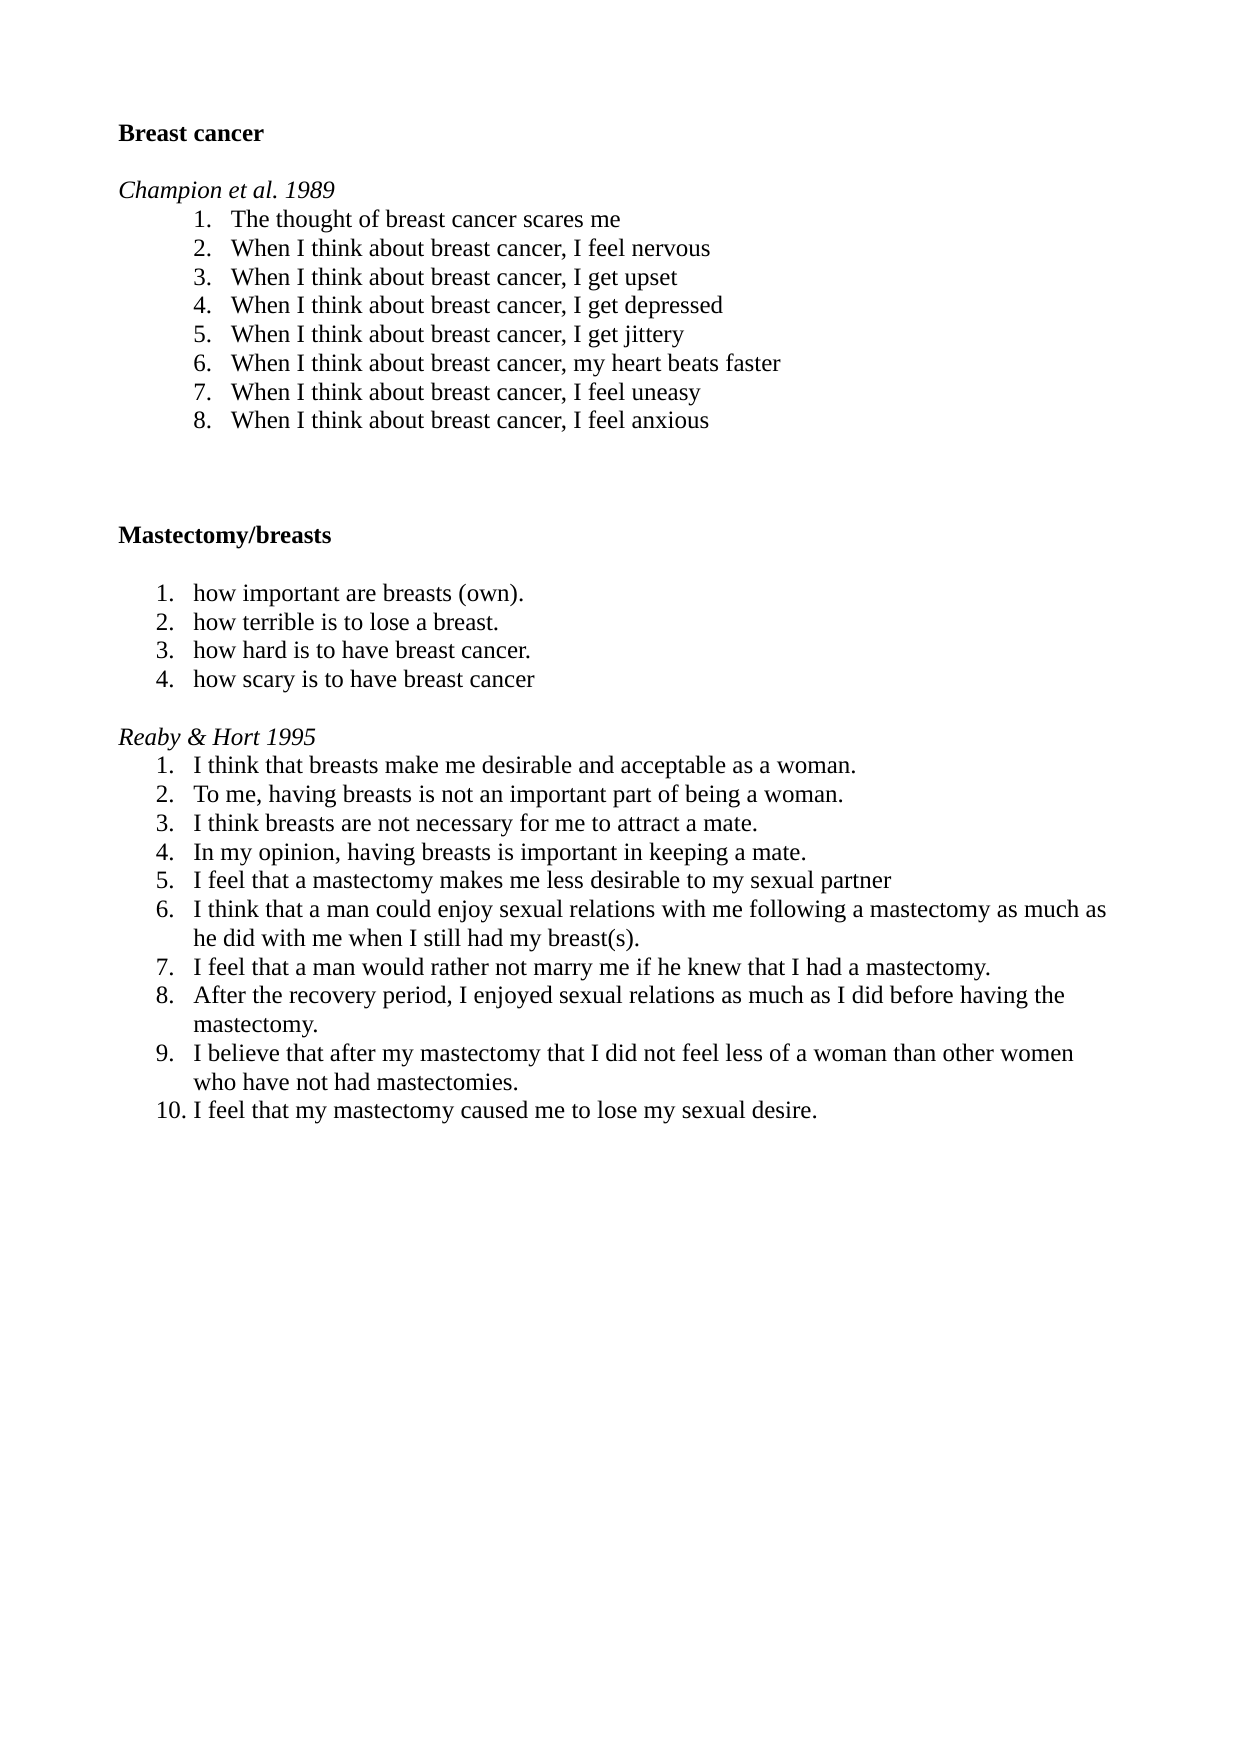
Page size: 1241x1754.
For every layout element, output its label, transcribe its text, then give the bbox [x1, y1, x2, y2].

list I think that breasts make me desirable and acceptable as a woman. [156, 751, 1122, 779]
list When I think about breast cancer, I get upset [193, 262, 1122, 291]
list I feel that a man would rather not marry me if he knew that I had a mastectomy. [156, 952, 1122, 981]
list how hard is to have breast cancer. [156, 636, 1122, 664]
list When I think about breast cancer, I get jittery [193, 319, 1122, 348]
list how scary is to have breast cancer [156, 664, 1122, 693]
list When I think about breast cancer, I feel anxious [193, 406, 1122, 434]
text Mastectomy/breasts [118, 521, 1122, 549]
list I think breasts are not necessary for me to attract a mate. [156, 808, 1122, 837]
list To me, having breasts is not an important part of being a woman. [156, 779, 1122, 808]
list The thought of breast cancer scares me [193, 204, 1122, 233]
list When I think about breast cancer, I feel nervous [193, 233, 1122, 262]
list After the recovery period, I enjoyed sexual relations as much as I did before having the mastectomy. [156, 981, 1122, 1038]
list how important are breasts (own). [156, 578, 1122, 607]
list I believe that after my mastectomy that I did not feel less of a woman than other women who have not had mastectomies. [156, 1038, 1122, 1096]
list I feel that my mastectomy caused me to lose my sexual desire. [156, 1096, 1122, 1124]
list In my opinion, having breasts is important in keeping a mate. [156, 837, 1122, 866]
text Breast cancer [118, 118, 1122, 147]
text Reaby & Hort 1995 [118, 722, 1122, 751]
list I feel that a mastectomy makes me less desirable to my sexual partner [156, 866, 1122, 894]
list I think that a man could enjoy sexual relations with me following a mastectomy as much as he did with me when I still had my breast(s). [156, 894, 1122, 952]
list When I think about breast cancer, I get depressed [193, 291, 1122, 319]
list how terrible is to lose a breast. [156, 607, 1122, 636]
text Champion et al. 1989 [118, 176, 1122, 204]
list When I think about breast cancer, I feel uneasy [193, 377, 1122, 406]
list When I think about breast cancer, my heart beats faster [193, 348, 1122, 377]
